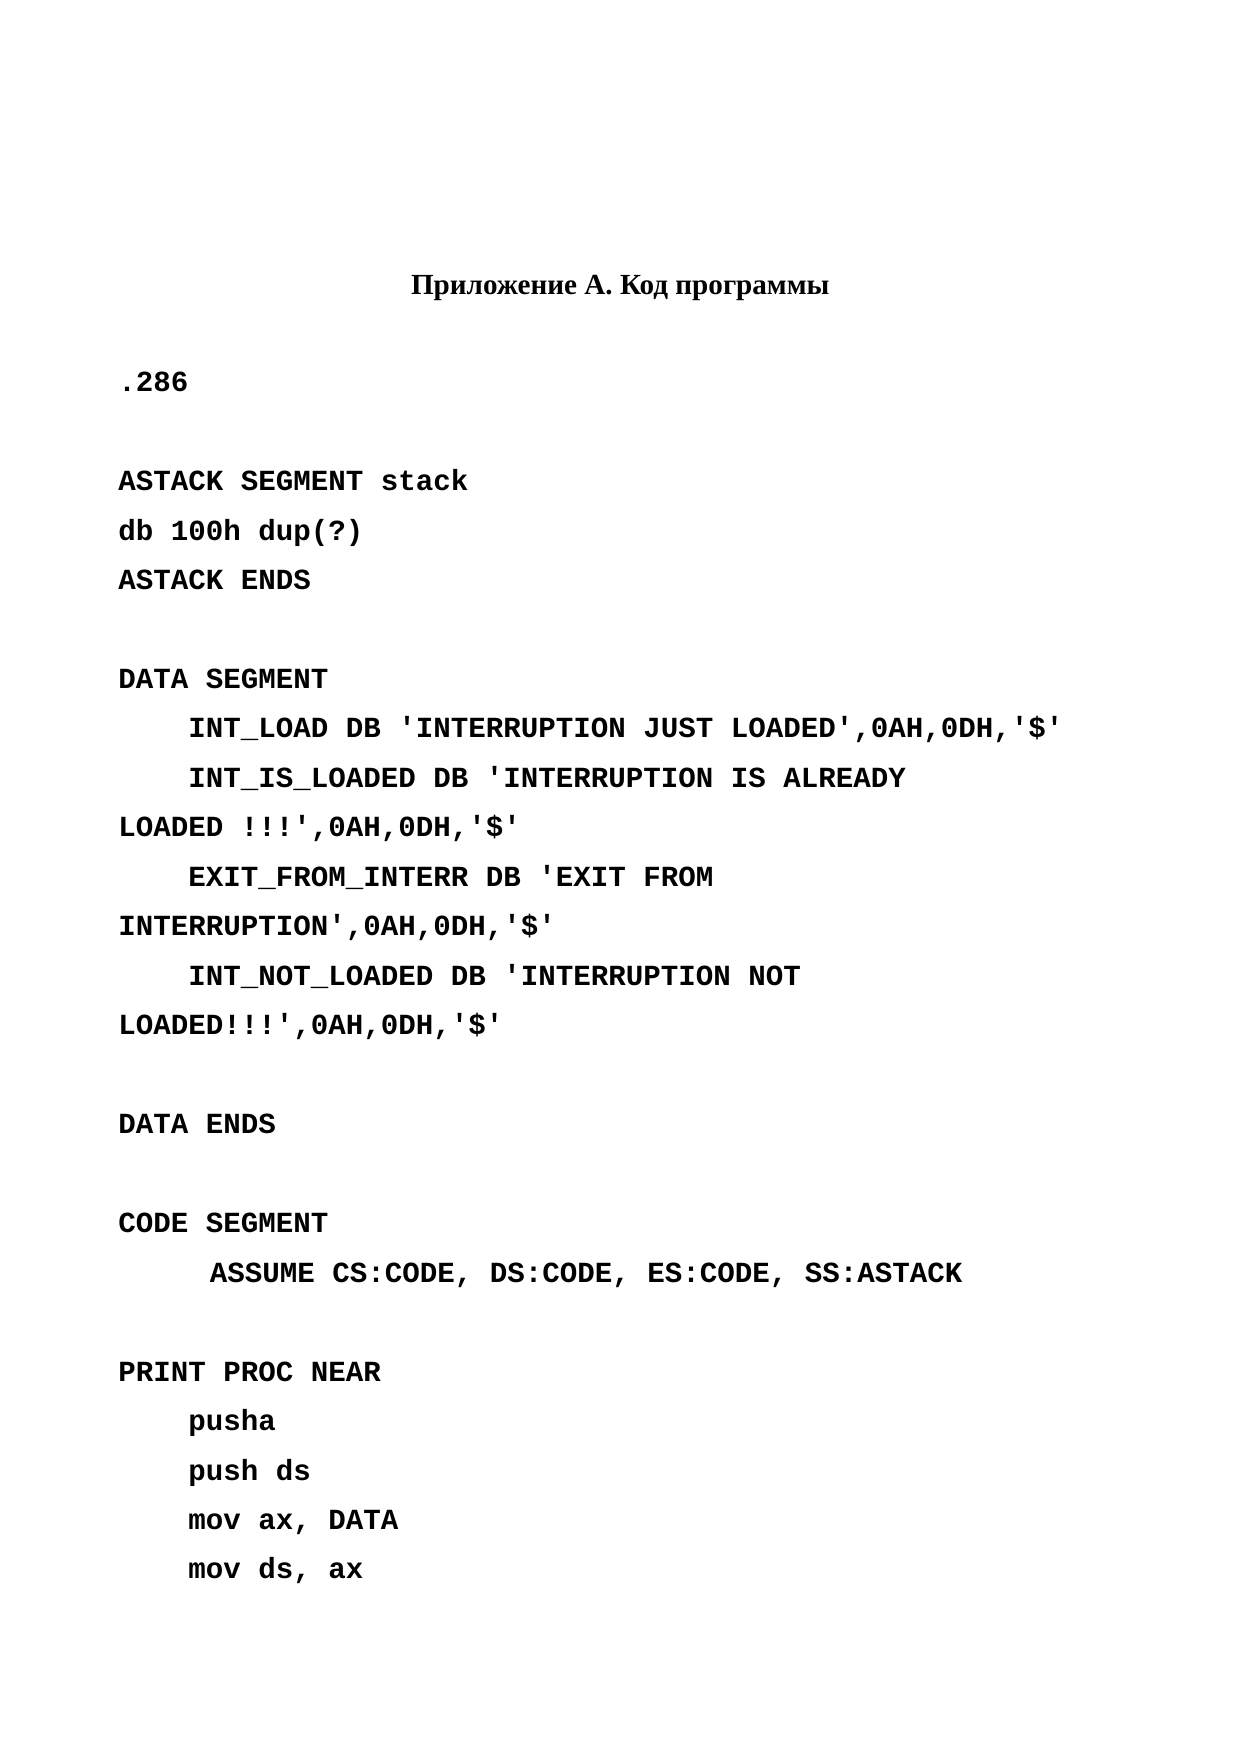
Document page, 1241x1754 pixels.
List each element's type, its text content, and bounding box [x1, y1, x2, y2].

text mov ax, DATA [118, 1505, 1122, 1538]
text INT_LOAD DB 'INTERRUPTION JUST LOADED',0AH,0DH,'$' [118, 713, 1122, 747]
text ASTACK SEGMENT stack [118, 466, 1122, 499]
text mov ds, ax [118, 1555, 1122, 1588]
text ASSUME CS:CODE, DS:CODE, ES:CODE, SS:ASTACK [118, 1258, 1122, 1291]
text .286 [118, 367, 1122, 400]
text push ds [118, 1456, 1122, 1489]
text pusha [118, 1406, 1122, 1439]
text INT_NOT_LOADED DB 'INTERRUPTION NOT LOADED!!!',0AH,0DH,'$' [118, 961, 1122, 1043]
text PRINT PROC NEAR [118, 1357, 1122, 1390]
text DATA SEGMENT [118, 664, 1122, 697]
text INT_IS_LOADED DB 'INTERRUPTION IS ALREADY LOADED !!!',0AH,0DH,'$' [118, 763, 1122, 846]
text EXIT_FROM_INTERR DB 'EXIT FROM INTERRUPTION',0AH,0DH,'$' [118, 862, 1122, 944]
text Приложение А. Код программы [118, 267, 1122, 301]
text DATA ENDS [118, 1109, 1122, 1142]
text CODE SEGMENT [118, 1208, 1122, 1241]
text ASTACK ENDS [118, 565, 1122, 598]
text db 100h dup(?) [118, 516, 1122, 549]
